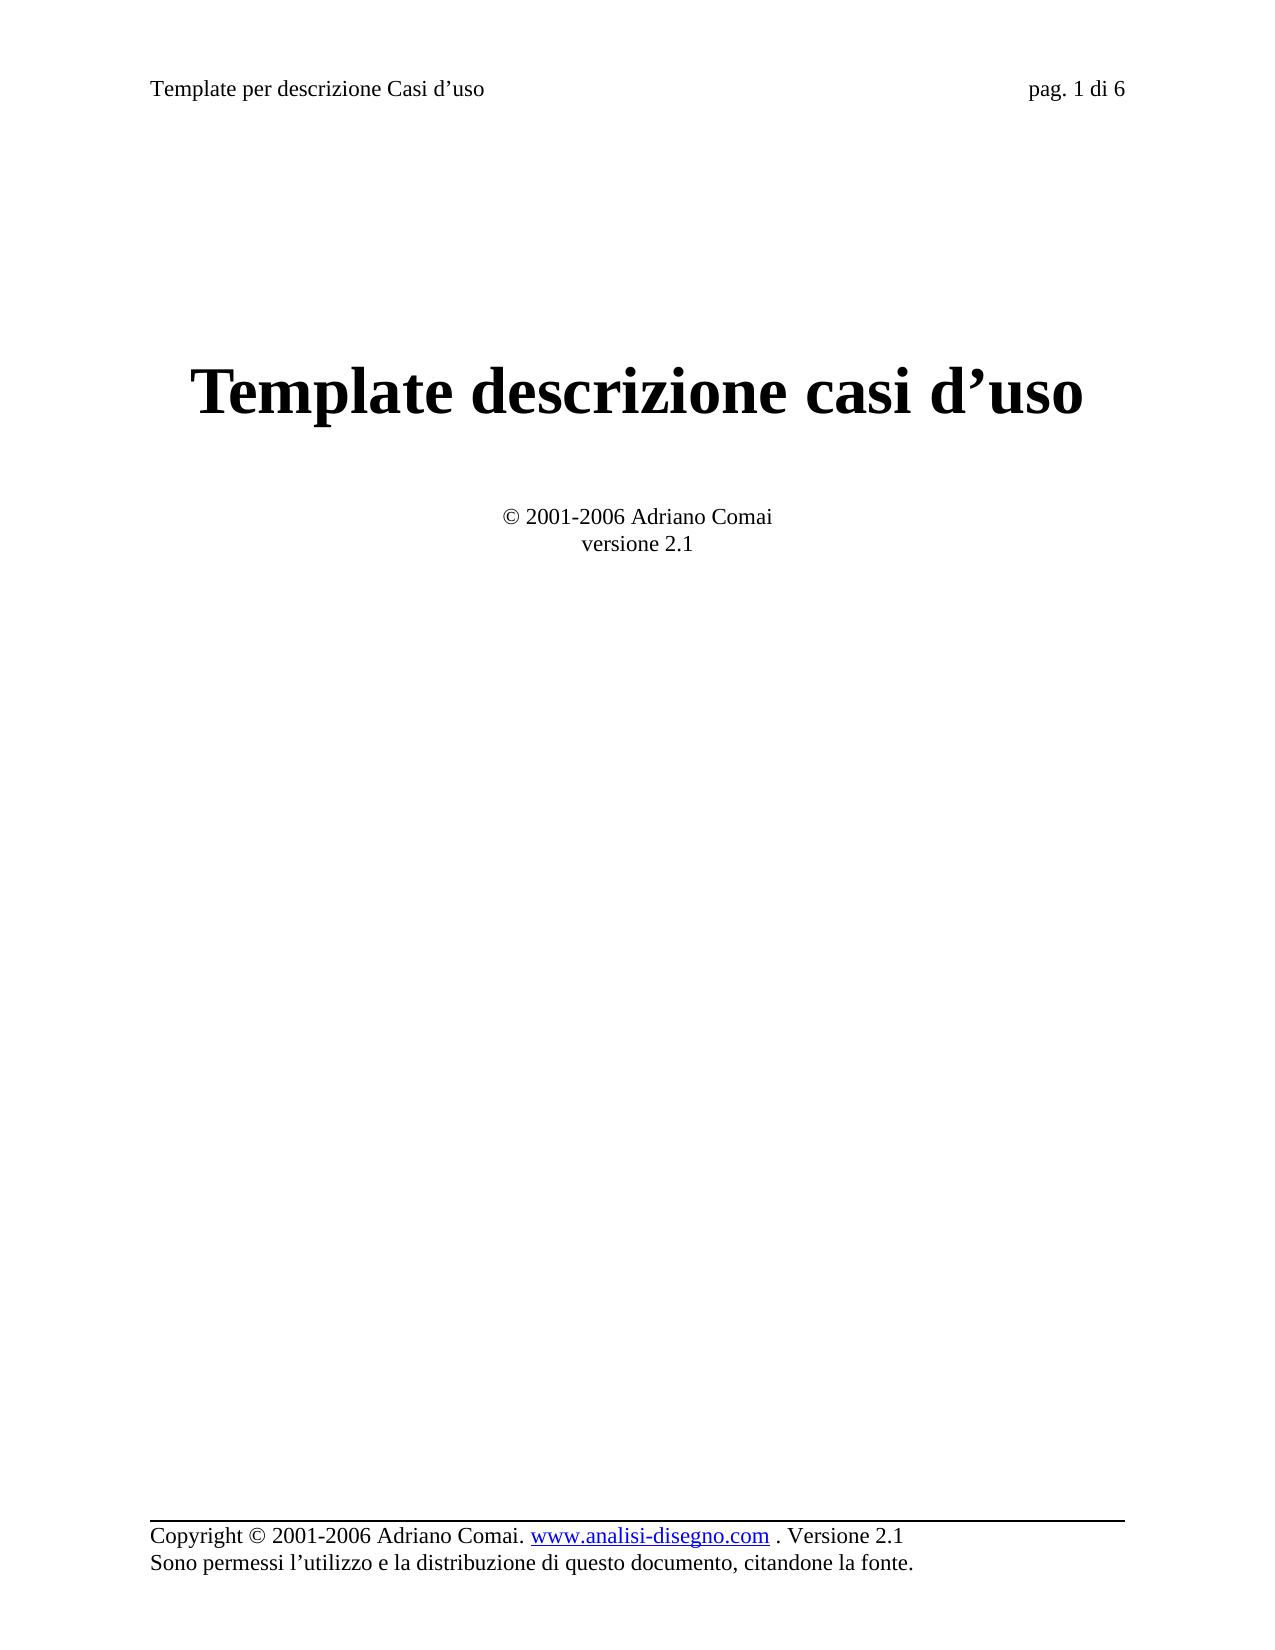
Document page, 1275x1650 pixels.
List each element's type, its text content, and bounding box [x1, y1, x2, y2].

title Template descrizione casi d’uso [150, 352, 1125, 428]
text © 2001-2006 Adriano Comai [150, 503, 1125, 530]
text versione 2.1 [150, 530, 1125, 556]
